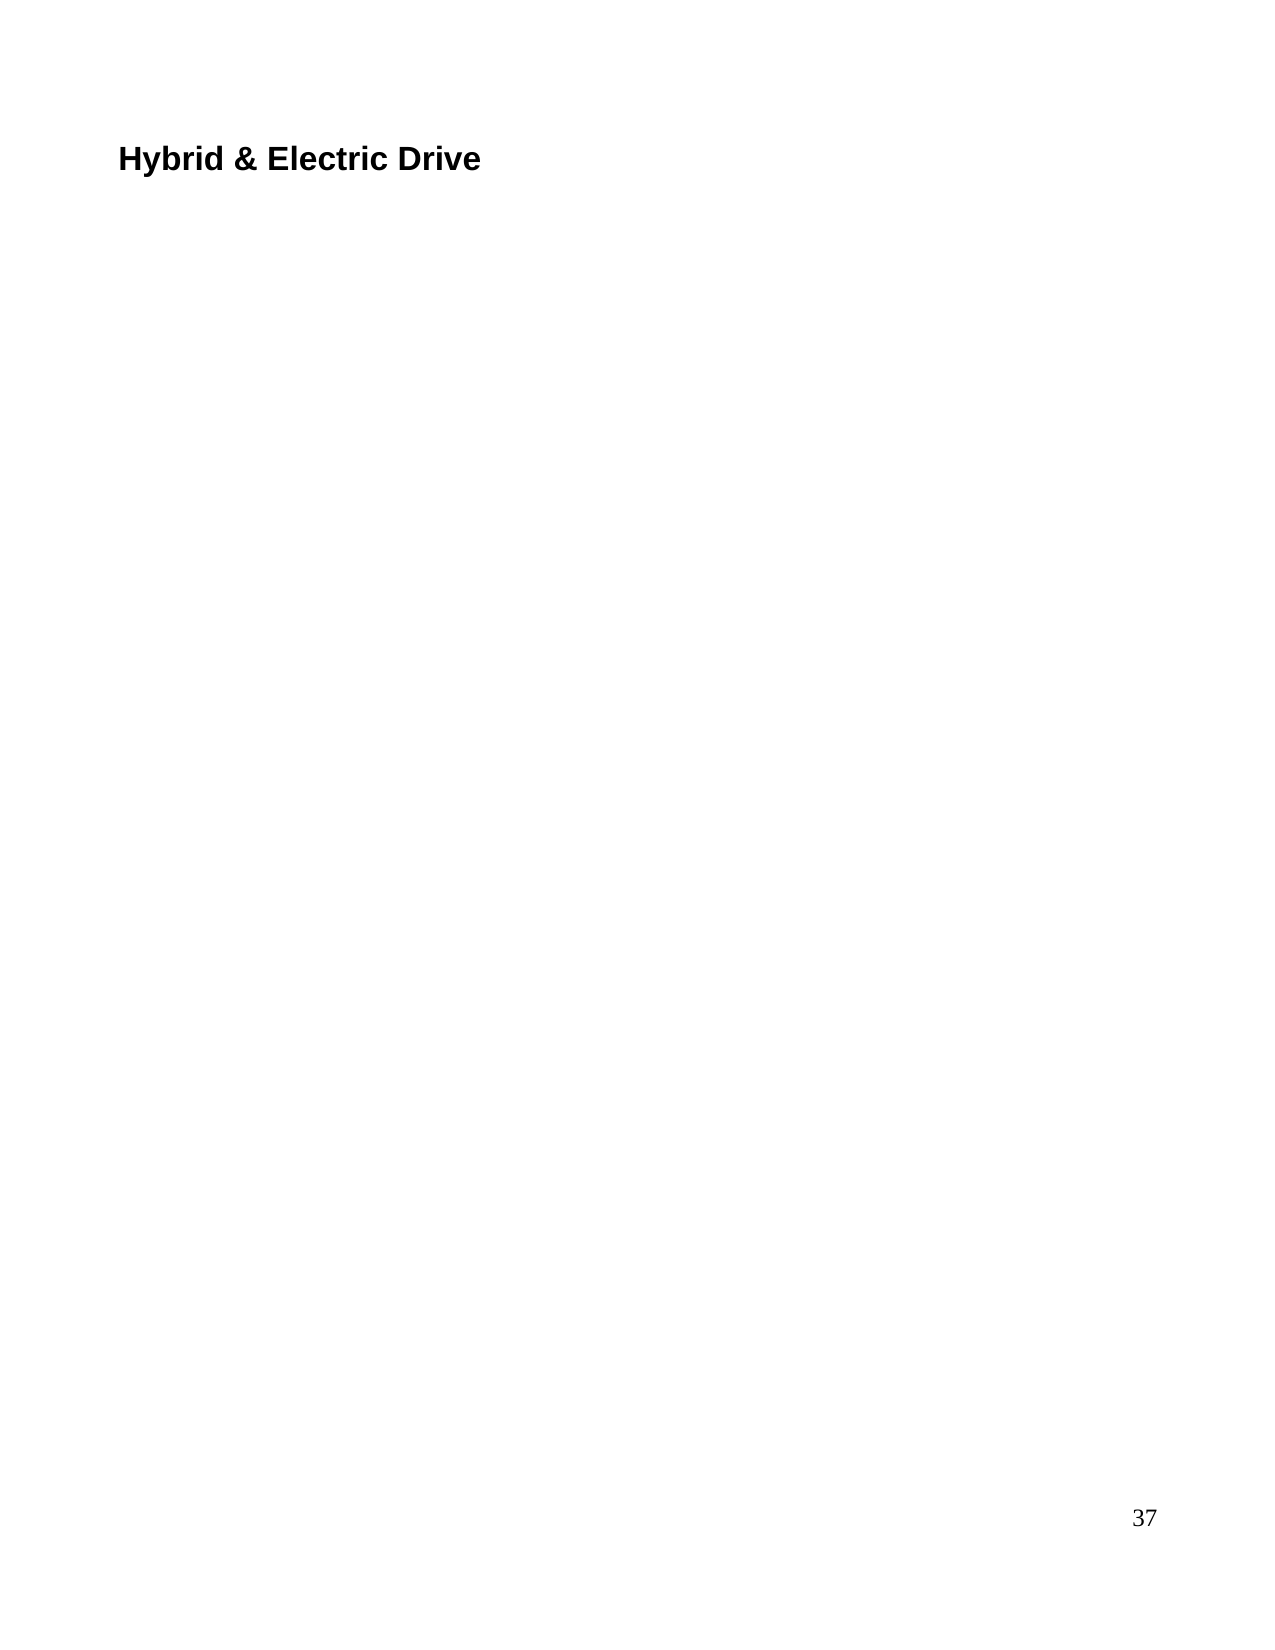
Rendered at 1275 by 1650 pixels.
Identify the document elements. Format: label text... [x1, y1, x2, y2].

subtitle Hybrid & Electric Drive [118, 139, 1157, 178]
